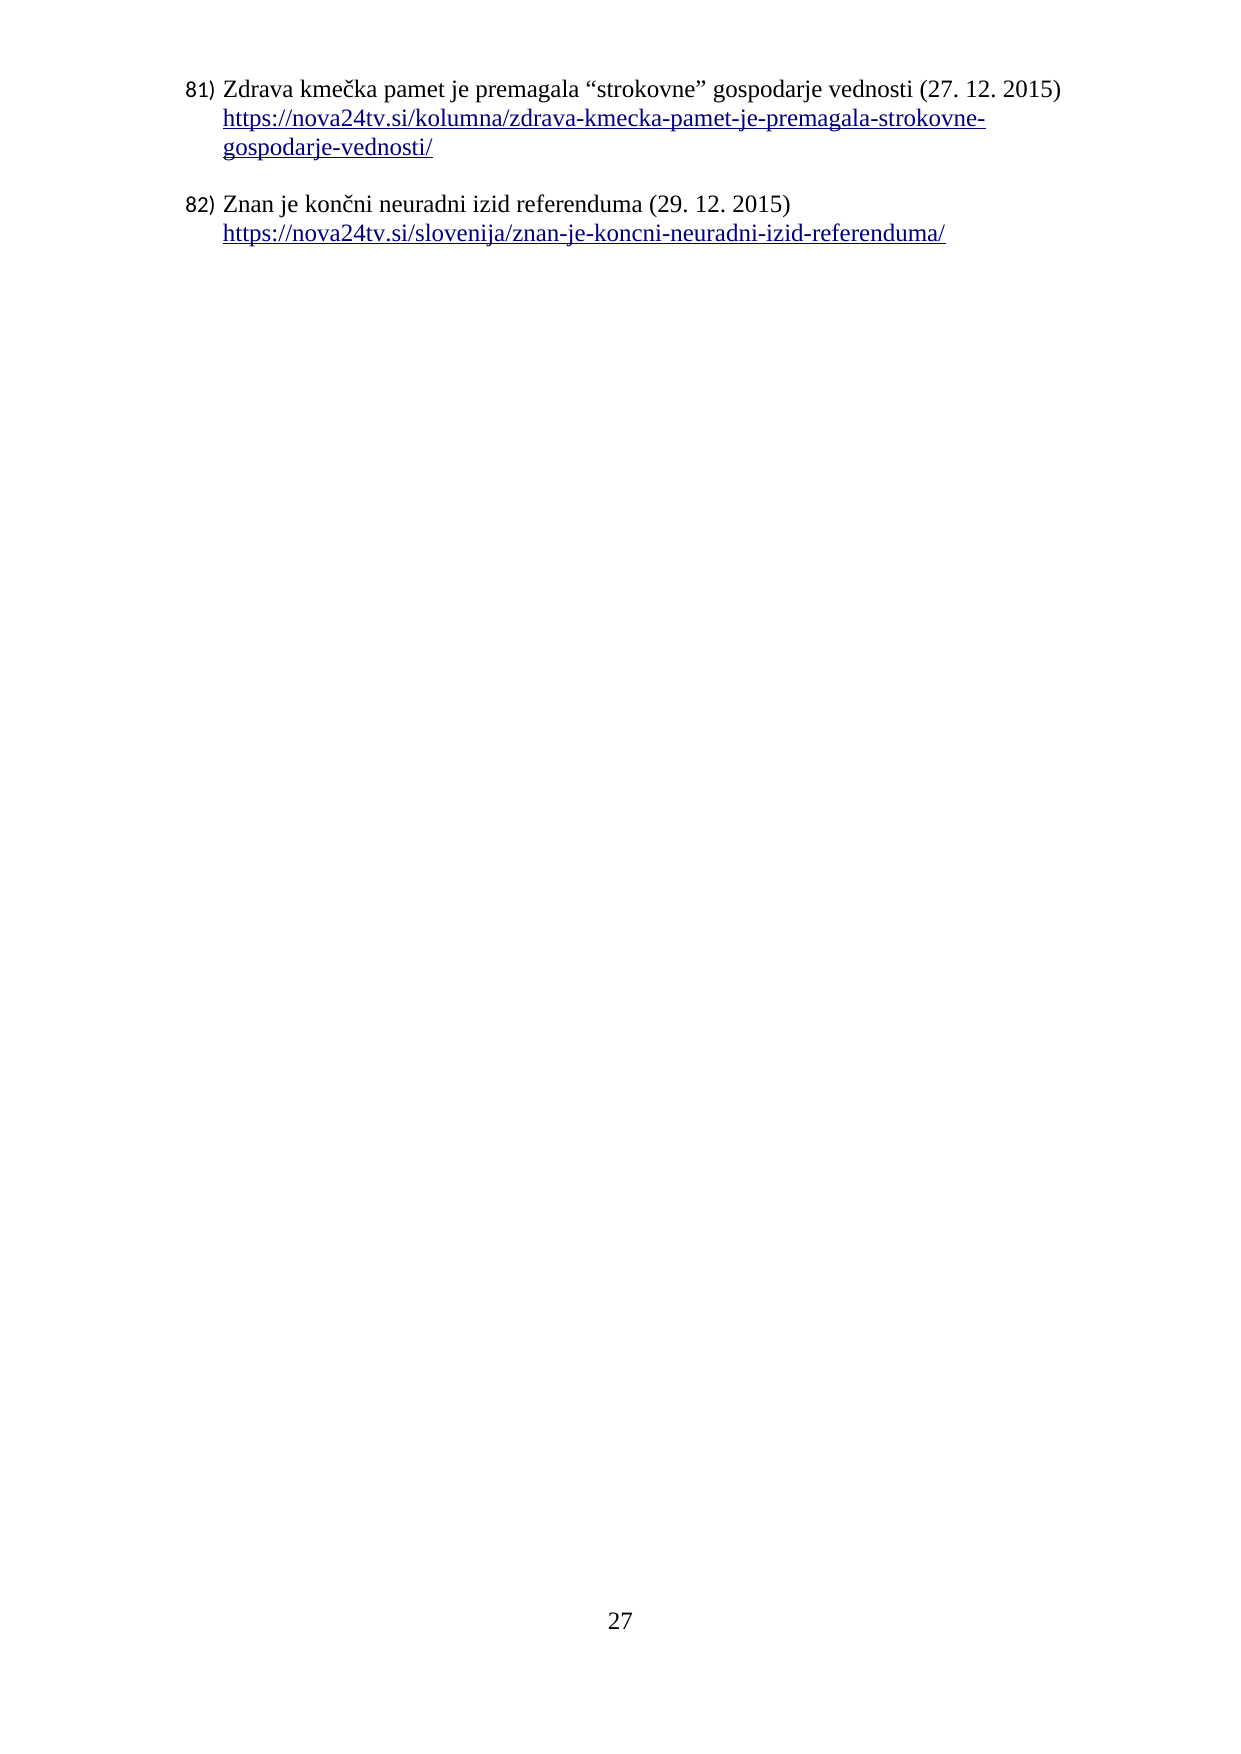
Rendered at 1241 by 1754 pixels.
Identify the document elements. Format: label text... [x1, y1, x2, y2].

list Znan je končni neuradni izid referenduma (29. 12. 2015) https://nova24tv.si/slovenija/znan-je-koncni-neuradni-izid-referenduma/ [185, 189, 1093, 247]
list Zdrava kmečka pamet je premagala “strokovne” gospodarje vednosti (27. 12. 2015) https://nova24tv.si/kolumna/zdrava-kmecka-pamet-je-premagala-strokovne-gospodarje-vednosti/ [185, 74, 1093, 160]
